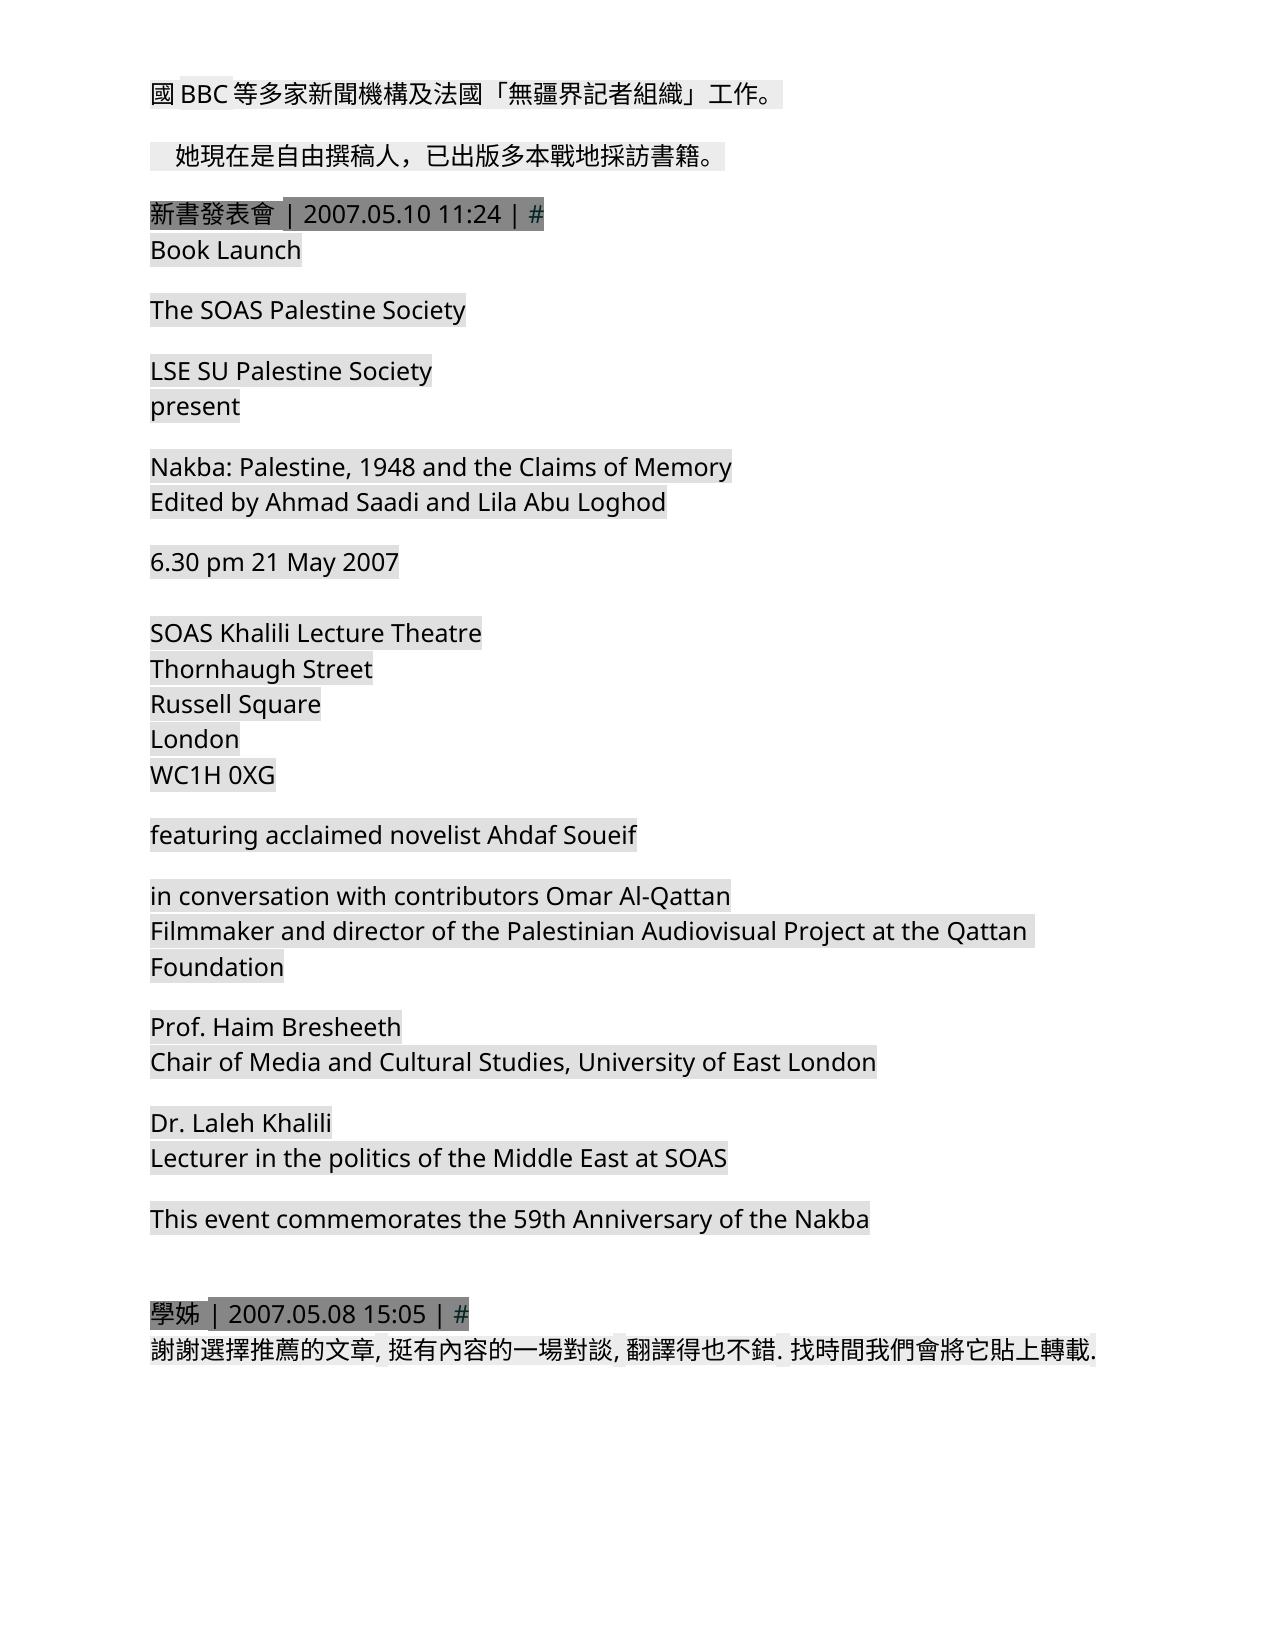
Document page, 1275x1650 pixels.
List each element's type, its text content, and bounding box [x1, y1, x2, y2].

text 新書發表會 | 2007.05.10 11:24 | # [150, 196, 1125, 231]
text featuring acclaimed novelist Ahdaf Soueif [150, 817, 1125, 852]
text The SOAS Palestine Society [150, 292, 1125, 327]
text LSE SU Palestine Society present [150, 352, 1125, 423]
text Nakba: Palestine, 1948 and the Claims of Memory Edited by Ahmad Saadi and Lila Abu Loghod [150, 448, 1125, 519]
text 6.30 pm 21 May 2007 SOAS Khalili Lecture Theatre Thornhaugh Street Russell Square London WC1H 0XG [150, 544, 1125, 792]
text Prof. Haim Bresheeth Chair of Media and Cultural Studies, University of East London [150, 1008, 1125, 1079]
text Dr. Laleh Khalili Lecturer in the politics of the Middle East at SOAS [150, 1104, 1125, 1175]
text 國BBC等多家新聞機構及法國「無疆界記者組織」工作。 [150, 75, 1125, 110]
text This event commemorates the 59th Anniversary of the Nakba [150, 1200, 1125, 1271]
text 她現在是自由撰稿人，已出版多本戰地採訪書籍。 [150, 135, 1125, 171]
text in conversation with contributors Omar Al-Qattan Filmmaker and director of the Palestinian Audiovisual Project at the Qattan Foundation [150, 877, 1125, 983]
text 學姊 | 2007.05.08 15:05 | # [150, 1296, 1125, 1331]
text 謝謝選擇推薦的文章, 挺有內容的一場對談, 翻譯得也不錯. 找時間我們會將它貼上轉載. [150, 1331, 1125, 1367]
text Book Launch [150, 231, 1125, 267]
